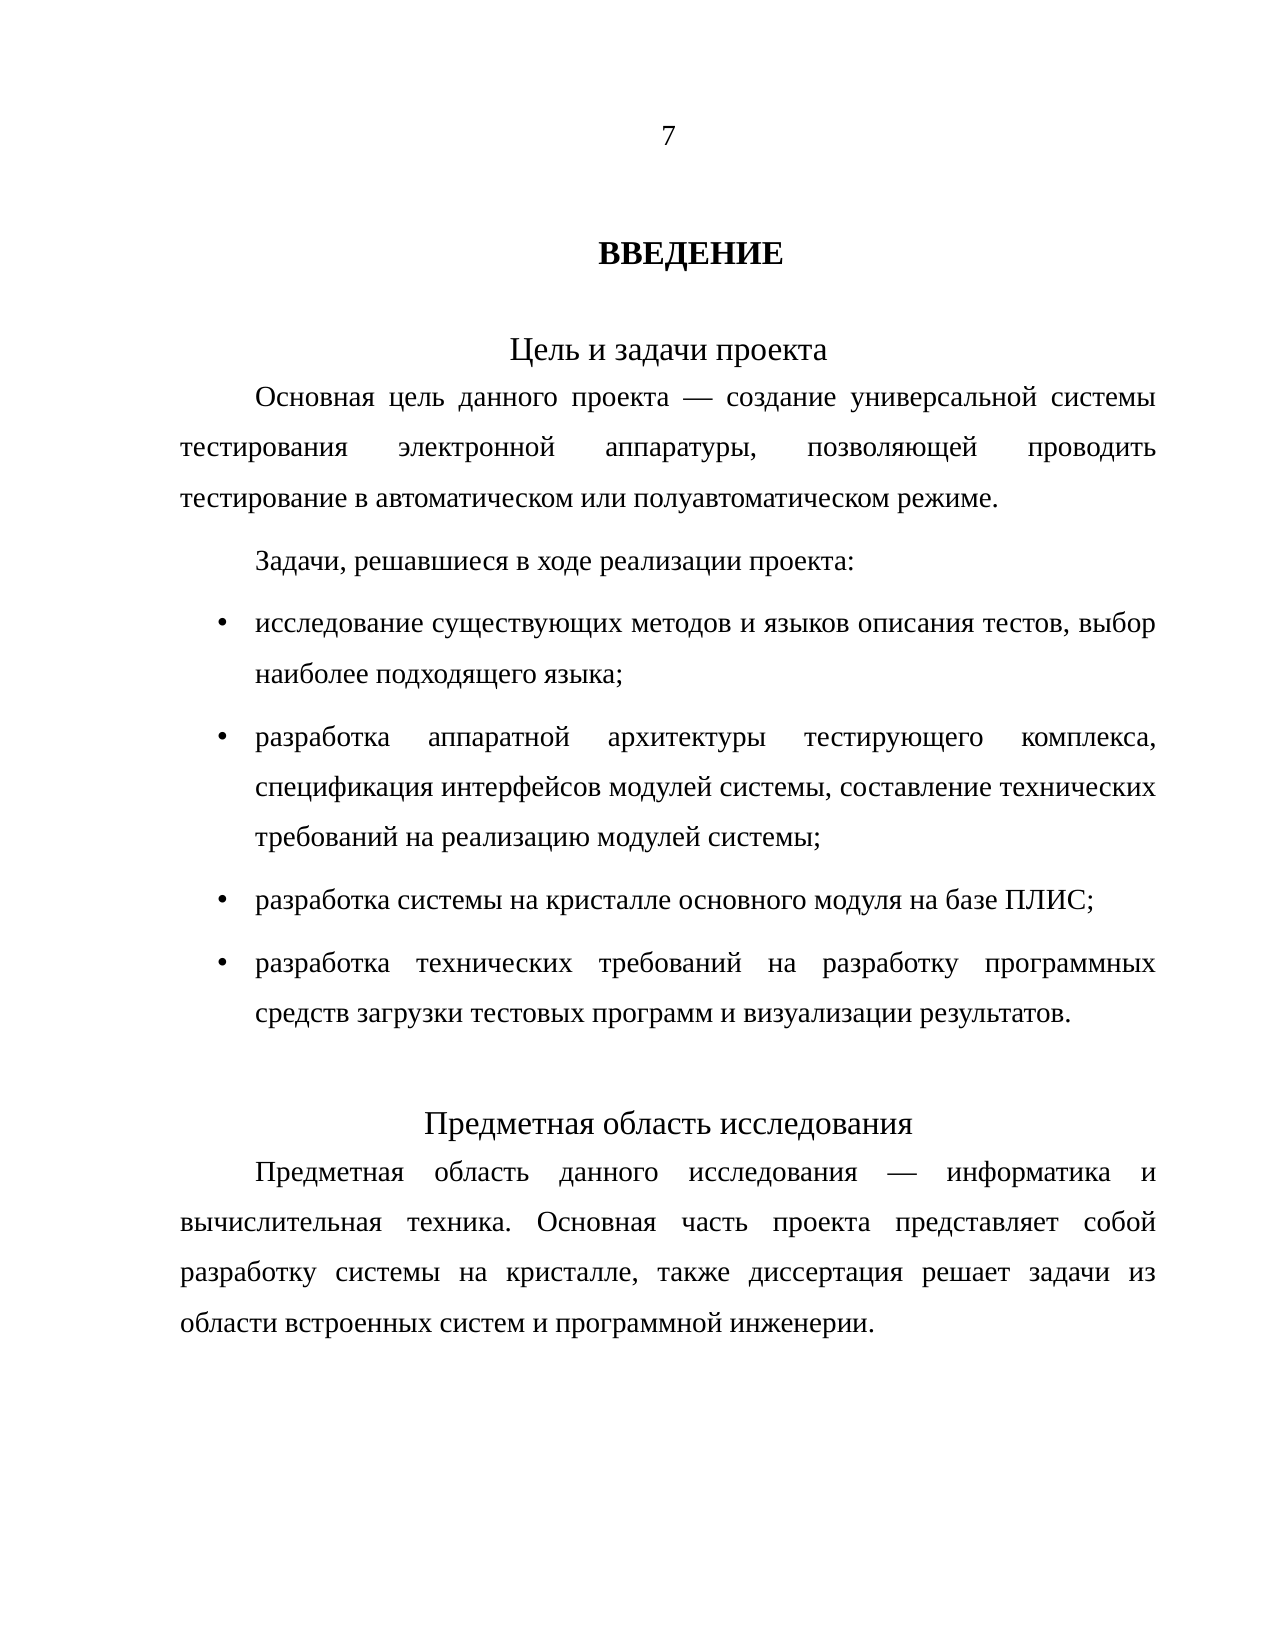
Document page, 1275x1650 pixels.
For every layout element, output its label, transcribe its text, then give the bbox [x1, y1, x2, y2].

list разработка системы на кристалле основного модуля на базе ПЛИС; [217, 882, 1157, 916]
subtitle Введение [180, 233, 1157, 271]
list разработка аппаратной архитектуры тестирующего комплекса, спецификация интерфейсов модулей системы, составление технических требований на реализацию модулей системы; [217, 719, 1157, 853]
subtitle Цель и задачи проекта [180, 329, 1157, 367]
text Предметная область данного исследования — информатика и вычислительная техника. Основная часть проекта представляет собой разработку системы на кристалле, также диссертация решает задачи из области встроенных систем и программной инженерии. [180, 1154, 1157, 1338]
list исследование существующих методов и языков описания тестов, выбор наиболее подходящего языка; [217, 606, 1157, 689]
subtitle Предметная область исследования [180, 1103, 1157, 1142]
list разработка технических требований на разработку программных средств загрузки тестовых программ и визуализации результатов. [217, 945, 1157, 1029]
text Задачи, решавшиеся в ходе реализации проекта: [180, 543, 1157, 576]
text Основная цель данного проекта — создание универсальной системы тестирования электронной аппаратуры, позволяющей проводить тестирование в автоматическом или полуавтоматическом режиме. [180, 379, 1157, 513]
